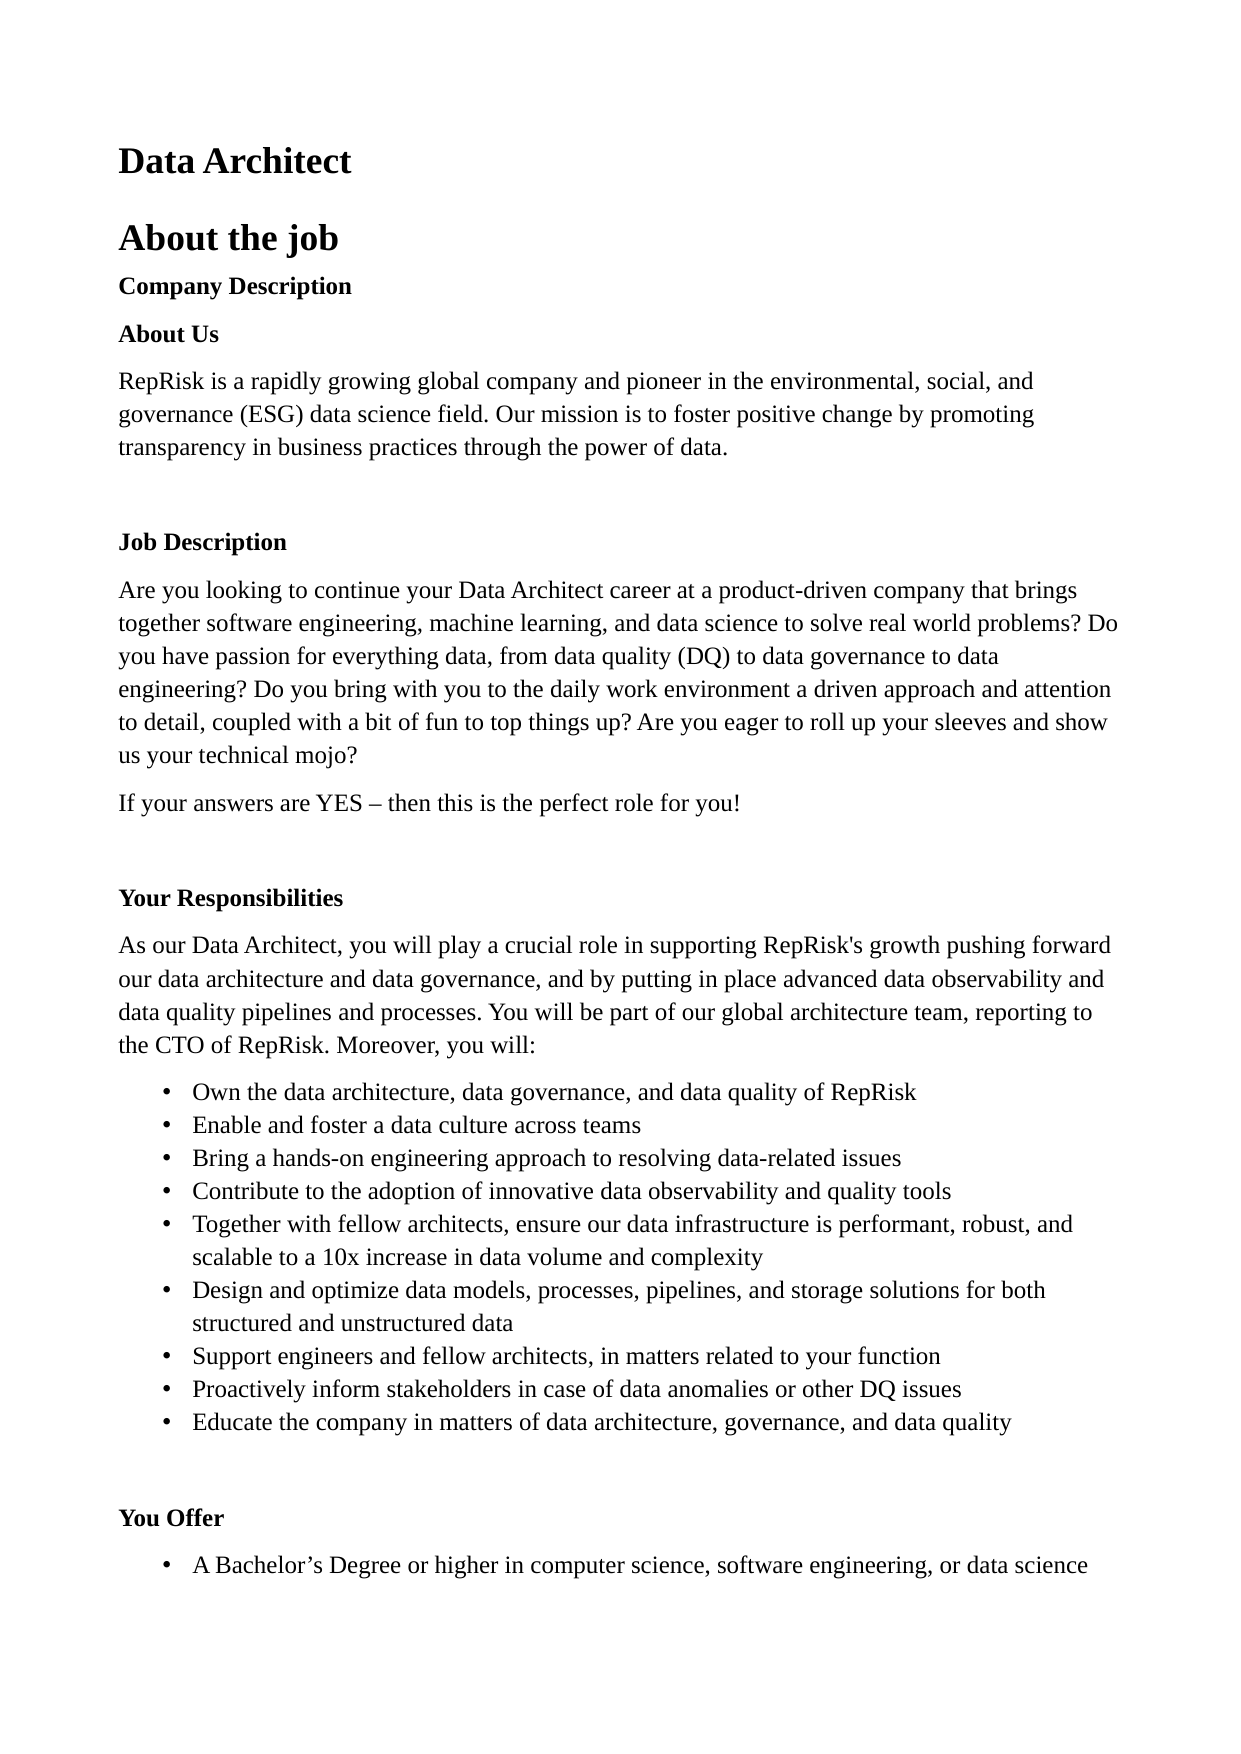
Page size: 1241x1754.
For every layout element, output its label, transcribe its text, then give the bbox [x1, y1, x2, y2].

list Educate the company in matters of data architecture, governance, and data quality [162, 1407, 1122, 1436]
list Own the data architecture, data governance, and data quality of RepRisk [162, 1077, 1122, 1106]
text Are you looking to continue your Data Architect career at a product-driven company that brings together software engineering, machine learning, and data science to solve real world problems? Do you have passion for everything data, from data quality (DQ) to data governance to data engineering? Do you bring with you to the daily work environment a driven approach and attention to detail, coupled with a bit of fun to top things up? Are you eager to roll up your sleeves and show us your technical mojo? [118, 575, 1122, 769]
text Your Responsibilities [118, 883, 1122, 912]
list Contribute to the adoption of innovative data observability and quality tools [162, 1176, 1122, 1205]
list Design and optimize data models, processes, pipelines, and storage solutions for both structured and unstructured data [162, 1275, 1122, 1337]
subtitle About the job [118, 215, 1122, 258]
text Job Description [118, 527, 1122, 556]
subtitle Data Architect [118, 139, 1122, 182]
text RepRisk is a rapidly growing global company and pioneer in the environmental, social, and governance (ESG) data science field. Our mission is to foster positive change by promoting transparency in business practices through the power of data. [118, 366, 1122, 461]
list Bring a hands-on engineering approach to resolving data-related issues [162, 1143, 1122, 1172]
list Together with fellow architects, ensure our data infrastructure is performant, robust, and scalable to a 10x increase in data volume and complexity [162, 1209, 1122, 1271]
list Enable and foster a data culture across teams [162, 1110, 1122, 1139]
list Proactively inform stakeholders in case of data anomalies or other DQ issues [162, 1374, 1122, 1403]
text If your answers are YES – then this is the perfect role for you! [118, 788, 1122, 817]
text As our Data Architect, you will play a crucial role in supporting RepRisk's growth pushing forward our data architecture and data governance, and by putting in place advanced data observability and data quality pipelines and processes. You will be part of our global architecture team, reporting to the CTO of RepRisk. Moreover, you will: [118, 931, 1122, 1058]
text About Us [118, 319, 1122, 347]
text Company Description [118, 271, 1122, 300]
list Support engineers and fellow architects, in matters related to your function [162, 1341, 1122, 1370]
text You Offer [118, 1503, 1122, 1531]
list A Bachelor’s Degree or higher in computer science, software engineering, or data science [162, 1550, 1122, 1579]
